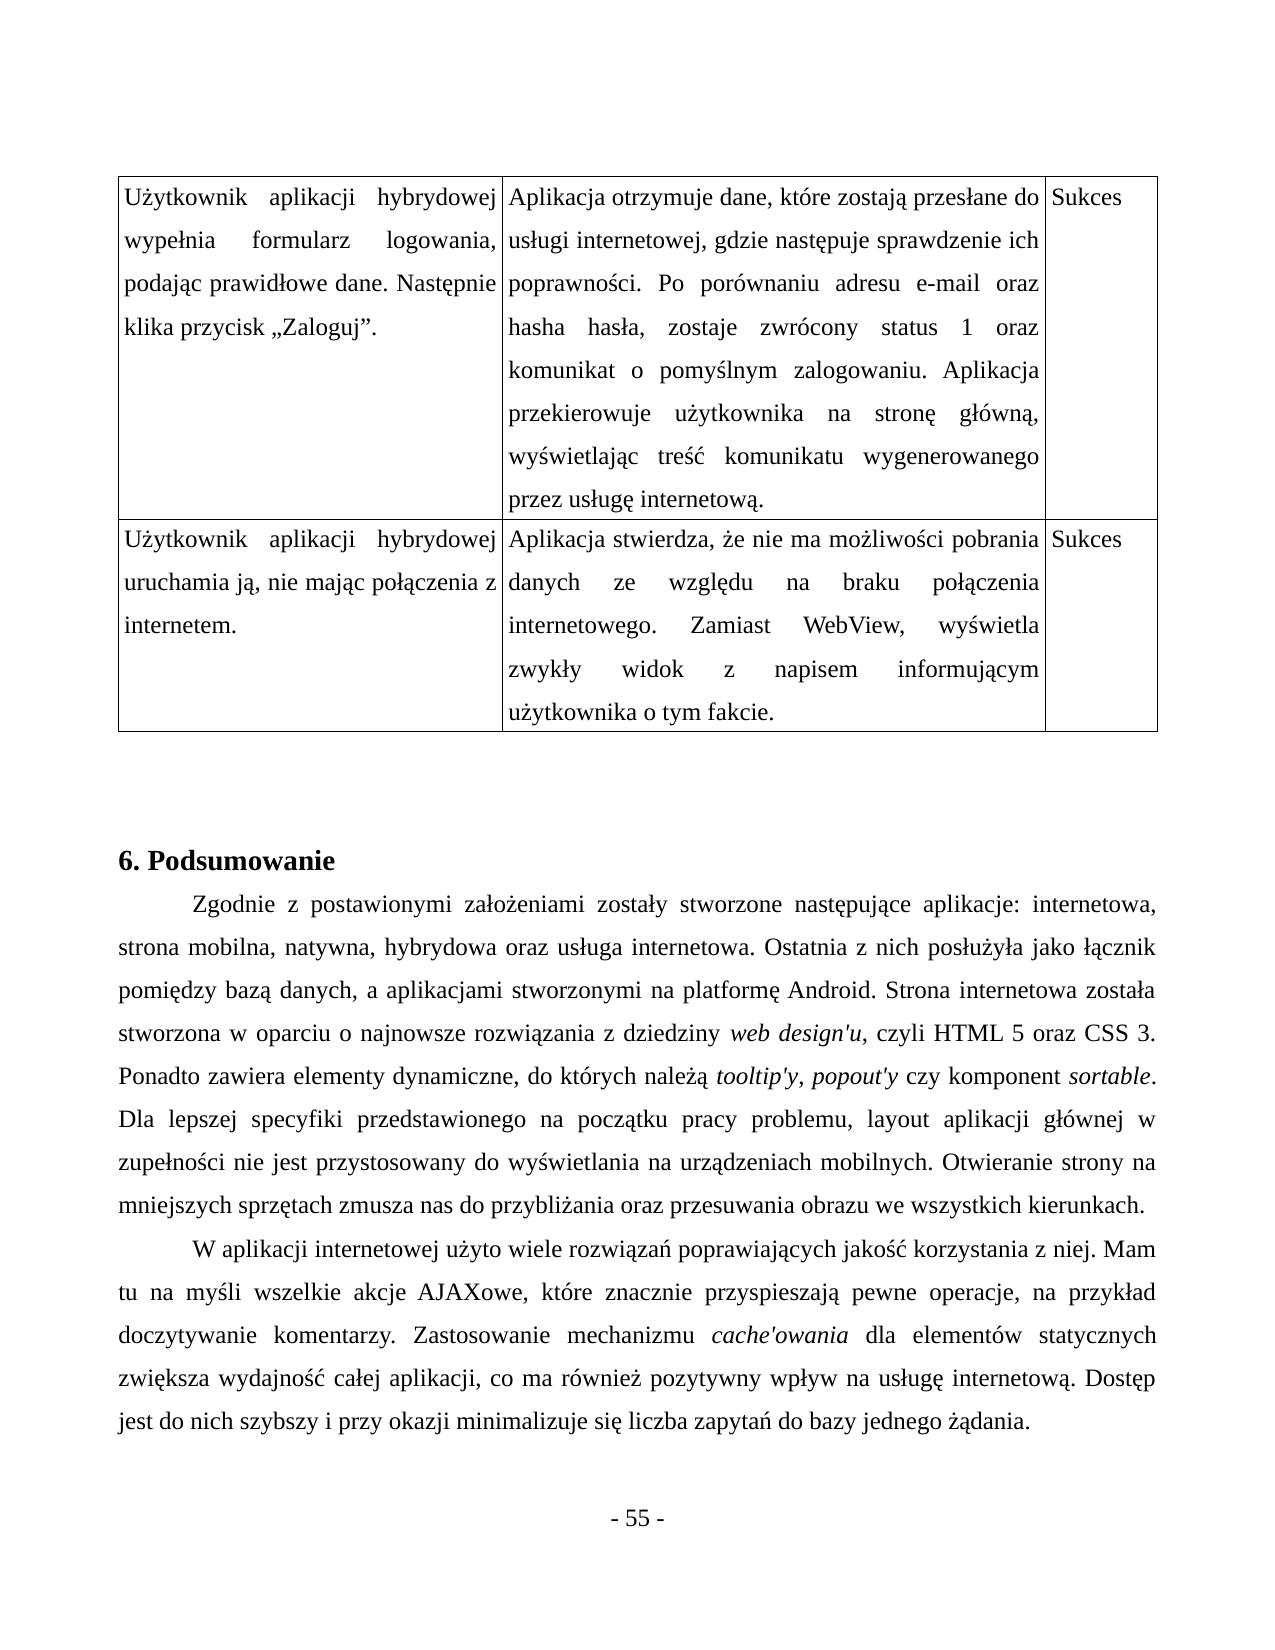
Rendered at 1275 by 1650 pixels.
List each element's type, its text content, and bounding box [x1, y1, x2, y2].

text Zgodnie z postawionymi założeniami zostały stworzone następujące aplikacje: internetowa, strona mobilna, natywna, hybrydowa oraz usługa internetowa. Ostatnia z nich posłużyła jako łącznik pomiędzy bazą danych, a aplikacjami stworzonymi na platformę Android. Strona internetowa została stworzona w oparciu o najnowsze rozwiązania z dziedziny web design'u, czyli HTML 5 oraz CSS 3. Ponadto zawiera elementy dynamiczne, do których należą tooltip'y, popout'y czy komponent sortable. Dla lepszej specyfiki przedstawionego na początku pracy problemu, layout aplikacji głównej w zupełności nie jest przystosowany do wyświetlania na urządzeniach mobilnych. Otwieranie strony na mniejszych sprzętach zmusza nas do przybliżania oraz przesuwania obrazu we wszystkich kierunkach. [118, 889, 1157, 1219]
text W aplikacji internetowej użyto wiele rozwiązań poprawiających jakość korzystania z niej. Mam tu na myśli wszelkie akcje AJAXowe, które znacznie przyspieszają pewne operacje, na przykład doczytywanie komentarzy. Zastosowanie mechanizmu cache'owania dla elementów statycznych zwiększa wydajność całej aplikacji, co ma również pozytywny wpływ na usługę internetową. Dostęp jest do nich szybszy i przy okazji minimalizuje się liczba zapytań do bazy jednego żądania. [118, 1234, 1157, 1435]
table_cell Użytkownik aplikacji hybrydowej uruchamia ją, nie mając połączenia z internetem. [119, 520, 502, 731]
table_cell Aplikacja otrzymuje dane, które zostają przesłane do usługi internetowej, gdzie następuje sprawdzenie ich poprawności. Po porównaniu adresu e-mail oraz hasha hasła, zostaje zwrócony status 1 oraz komunikat o pomyślnym zalogowaniu. Aplikacja przekierowuje użytkownika na stronę główną, wyświetlając treść komunikatu wygenerowanego przez usługę internetową. [503, 177, 1045, 518]
subtitle 6. Podsumowanie [118, 843, 1157, 876]
table_cell Użytkownik aplikacji hybrydowej wypełnia formularz logowania, podając prawidłowe dane. Następnie klika przycisk „Zaloguj”. [119, 177, 502, 518]
table_cell Sukces [1046, 177, 1157, 518]
table_cell Sukces [1046, 520, 1157, 731]
table_cell Aplikacja stwierdza, że nie ma możliwości pobrania danych ze względu na braku połączenia internetowego. Zamiast WebView, wyświetla zwykły widok z napisem informującym użytkownika o tym fakcie. [503, 520, 1045, 731]
